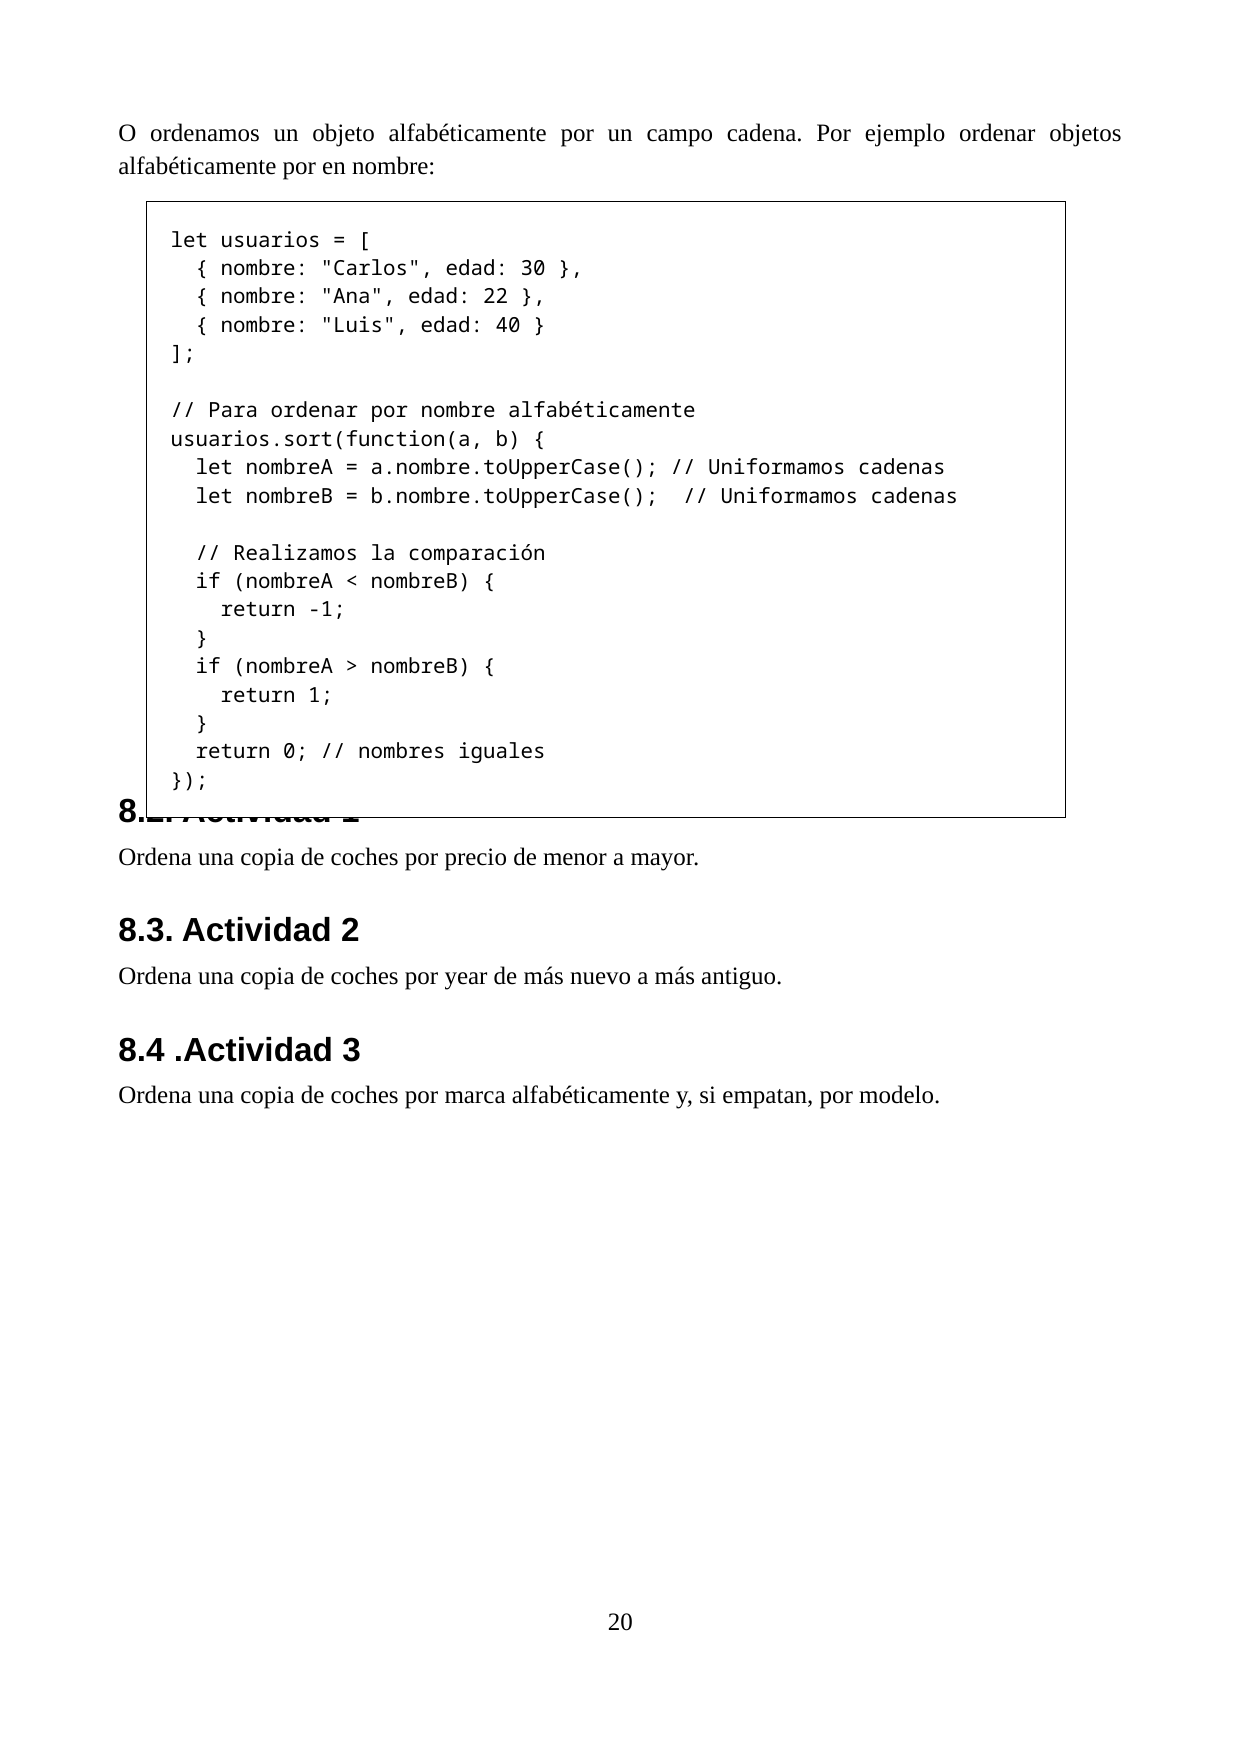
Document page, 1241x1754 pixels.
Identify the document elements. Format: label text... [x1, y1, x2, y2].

subtitle 8.4 .Actividad 3 [118, 1029, 1122, 1068]
text O ordenamos un objeto alfabéticamente por un campo cadena. Por ejemplo ordenar objetos alfabéticamente por en nombre: [118, 118, 1122, 180]
text Ordena una copia de coches por year de más nuevo a más antiguo. [118, 961, 1122, 990]
text Ordena una copia de coches por precio de menor a mayor. [118, 842, 1122, 871]
subtitle 8.2. Actividad 1 [118, 791, 1122, 829]
text Ordena una copia de coches por marca alfabéticamente y, si empatan, por modelo. [118, 1081, 1122, 1109]
subtitle 8.3. Actividad 2 [118, 910, 1122, 949]
